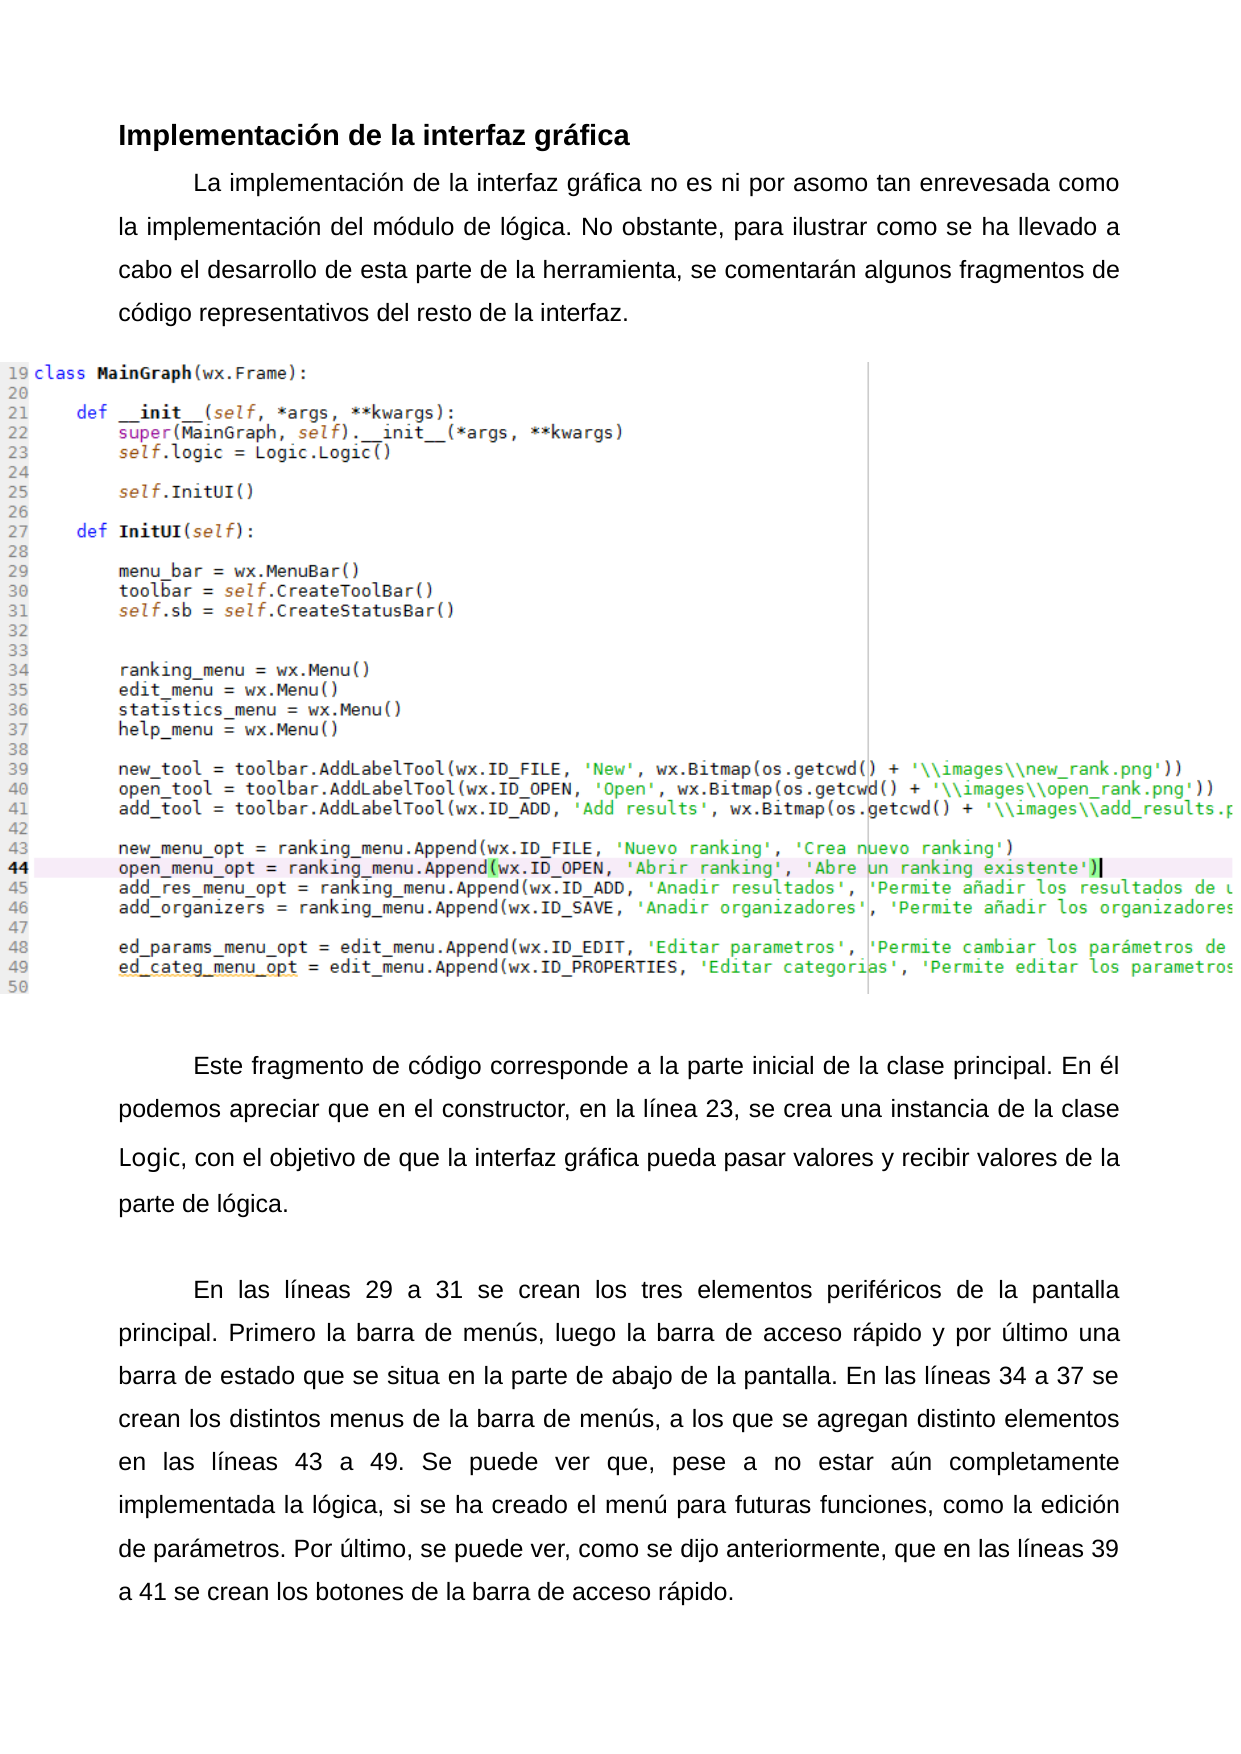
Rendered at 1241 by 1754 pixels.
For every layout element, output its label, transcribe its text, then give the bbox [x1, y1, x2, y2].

text Este fragmento de código corresponde a la parte inicial de la clase principal. En él podemos apreciar que en el constructor, en la línea 23, se crea una instancia de la clase Logic, con el objetivo de que la interfaz gráfica pueda pasar valores y recibir valores de la parte de lógica. [118, 1051, 1122, 1217]
text Implementación de la interfaz gráfica [118, 118, 1122, 152]
text En las líneas 29 a 31 se crean los tres elementos periféricos de la pantalla principal. Primero la barra de menús, luego la barra de acceso rápido y por último una barra de estado que se situa en la parte de abajo de la pantalla. En las líneas 34 a 37 se crean los distintos menus de la barra de menús, a los que se agregan distinto elementos en las líneas 43 a 49. Se puede ver que, pese a no estar aún completamente implementada la lógica, si se ha creado el menú para futuras funciones, como la edición de parámetros. Por último, se puede ver, como se dijo anteriormente, que en las líneas 39 a 41 se crean los botones de la barra de acceso rápido. [118, 1275, 1122, 1605]
picture [0, 362, 1233, 994]
text La implementación de la interfaz gráfica no es ni por asomo tan enrevesada como la implementación del módulo de lógica. No obstante, para ilustrar como se ha llevado a cabo el desarrollo de esta parte de la herramienta, se comentarán algunos fragmentos de código representativos del resto de la interfaz. [118, 168, 1122, 327]
